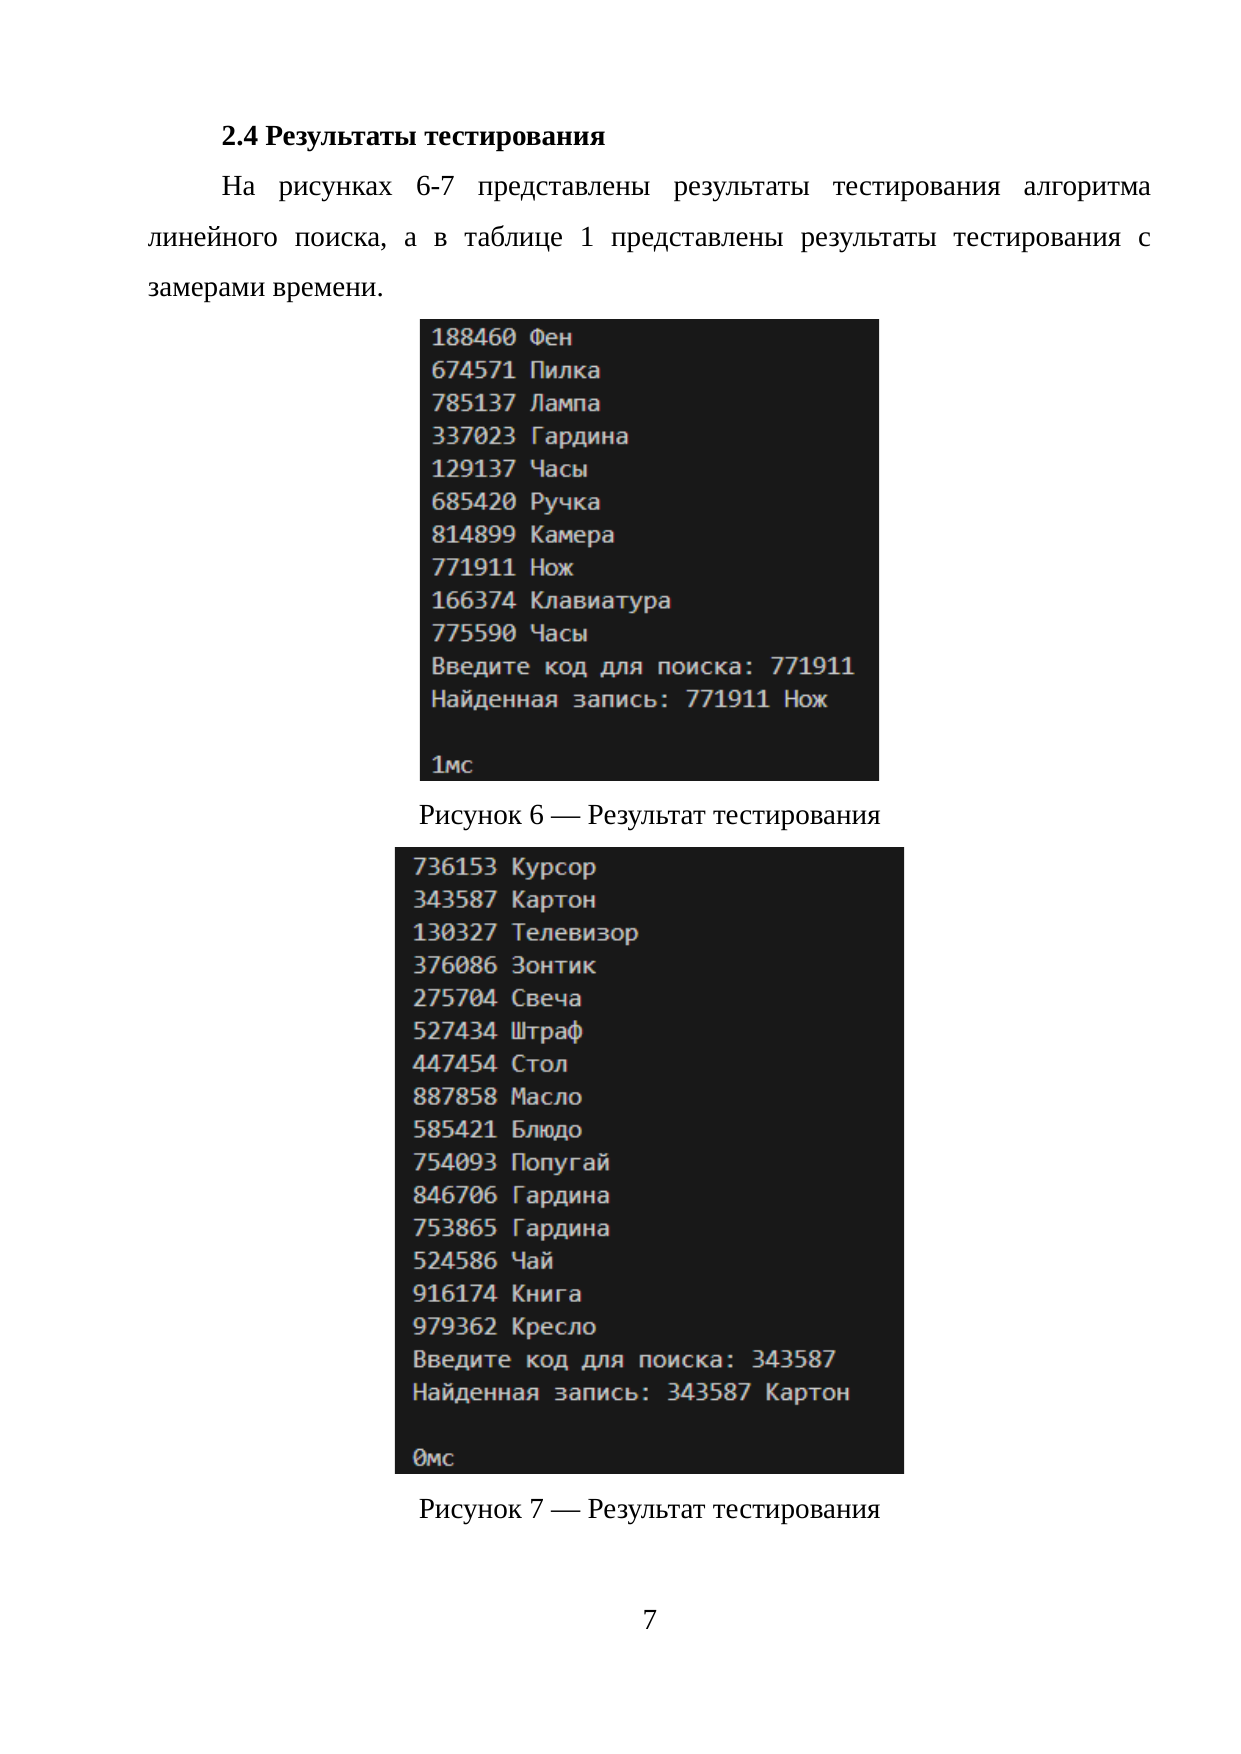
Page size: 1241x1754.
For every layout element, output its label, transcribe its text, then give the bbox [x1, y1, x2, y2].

text Рисунок 7 — Результат тестирования [148, 847, 1152, 1524]
text Рисунок 6 — Результат тестирования [148, 319, 1152, 831]
text На рисунках 6-7 представлены результаты тестирования алгоритма линейного поиска, а в таблице 1 представлены результаты тестирования с замерами времени. [148, 168, 1152, 303]
picture [394, 847, 905, 1474]
picture [419, 319, 880, 781]
subtitle 2.4 Результаты тестирования [148, 118, 1152, 152]
